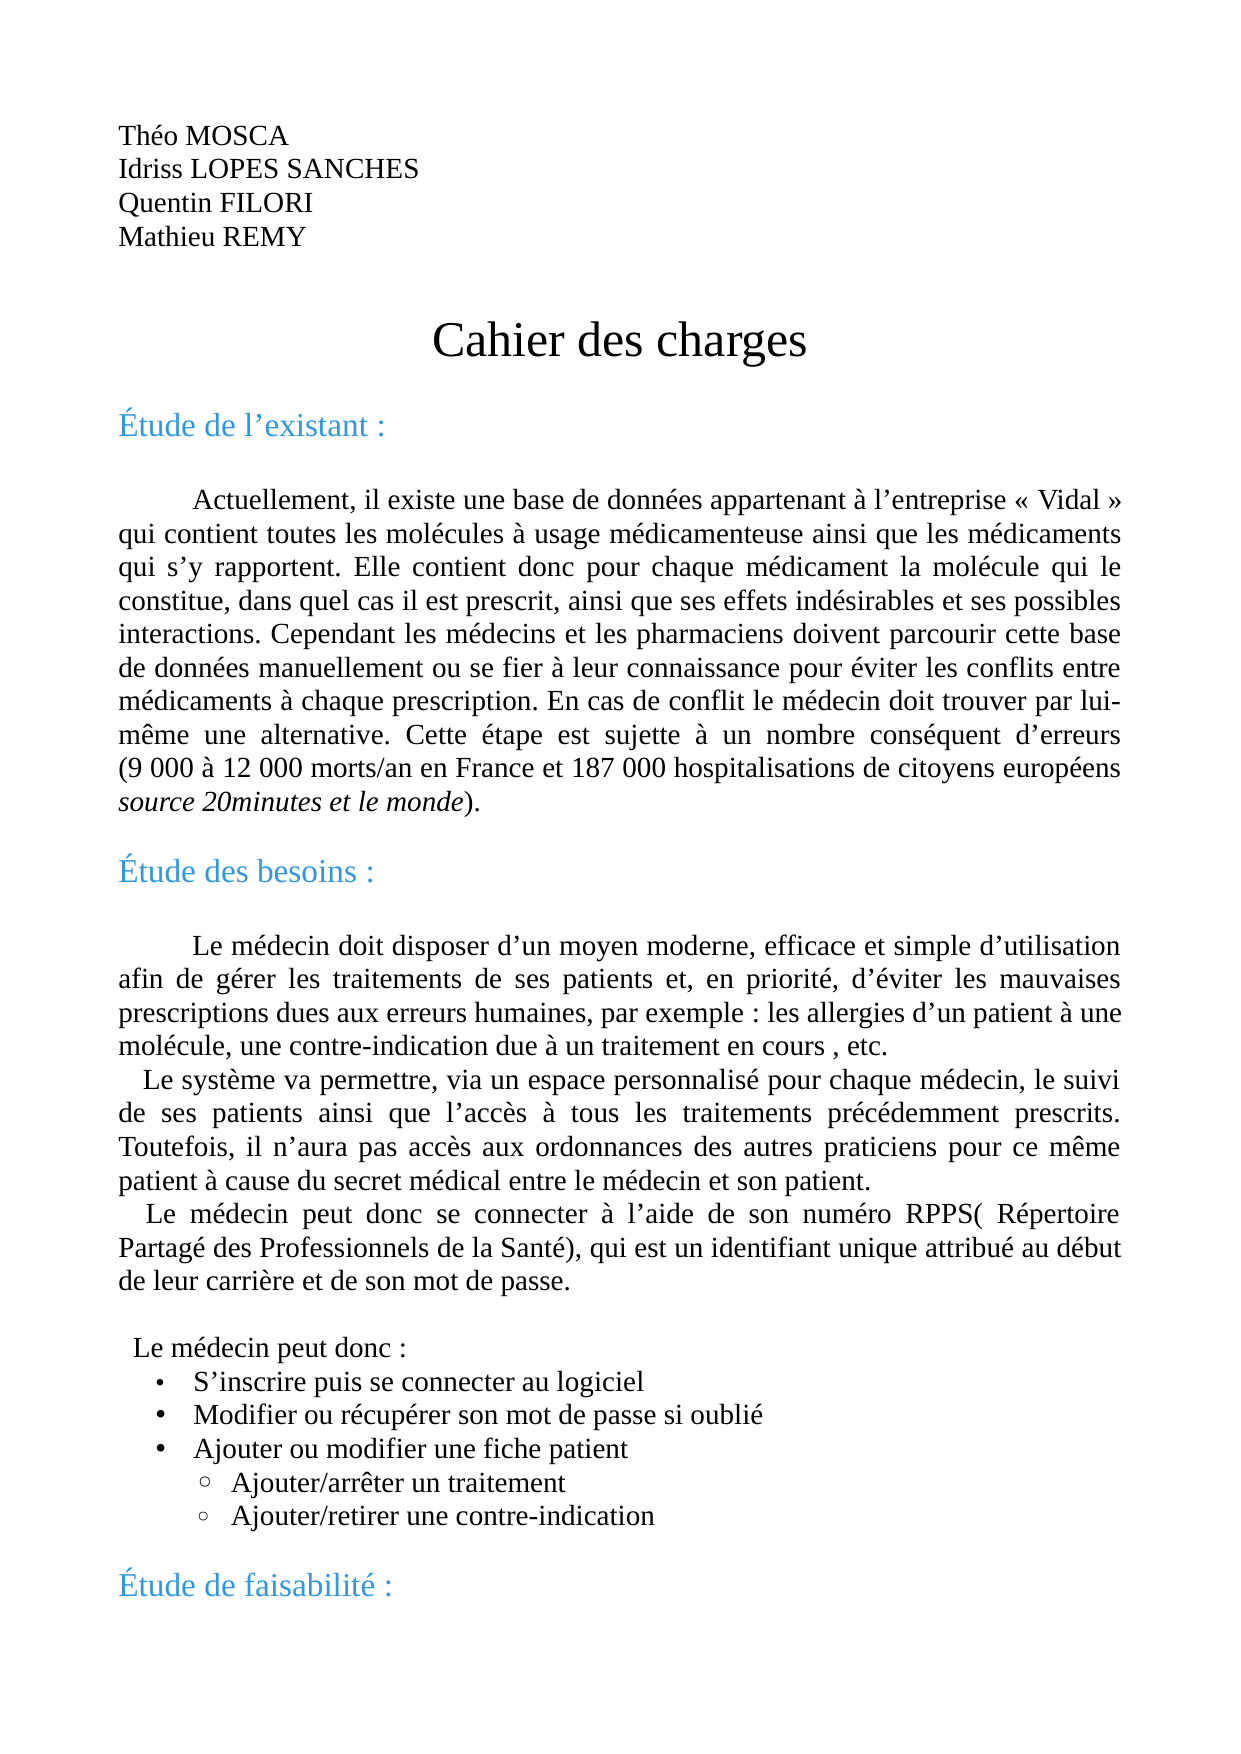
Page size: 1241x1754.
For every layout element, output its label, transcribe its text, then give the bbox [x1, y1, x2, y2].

text Le médecin peut donc : [118, 1330, 1122, 1364]
text Étude de l’existant : [118, 406, 1122, 444]
text Cahier des charges [118, 310, 1122, 367]
text Le système va permettre, via un espace personnalisé pour chaque médecin, le suivi de ses patients ainsi que l’accès à tous les traitements précédemment prescrits. Toutefois, il n’aura pas accès aux ordonnances des autres praticiens pour ce même patient à cause du secret médical entre le médecin et son patient. [118, 1062, 1122, 1196]
text Théo MOSCA [118, 118, 1122, 152]
list Ajouter ou modifier une fiche patient [156, 1431, 1122, 1465]
list Ajouter/retirer une contre-indication [193, 1498, 1122, 1532]
text Le médecin peut donc se connecter à l’aide de son numéro RPPS( Répertoire Partagé des Professionnels de la Santé), qui est un identifiant unique attribué au début de leur carrière et de son mot de passe. [118, 1196, 1122, 1297]
text Idriss LOPES SANCHES [118, 152, 1122, 185]
list Modifier ou récupérer son mot de passe si oublié [156, 1397, 1122, 1431]
text Actuellement, il existe une base de données appartenant à l’entreprise « Vidal » qui contient toutes les molécules à usage médicamenteuse ainsi que les médicaments qui s’y rapportent. Elle contient donc pour chaque médicament la molécule qui le constitue, dans quel cas il est prescrit, ainsi que ses effets indésirables et ses possibles interactions. Cependant les médecins et les pharmaciens doivent parcourir cette base de données manuellement ou se fier à leur connaissance pour éviter les conflits entre médicaments à chaque prescription. En cas de conflit le médecin doit trouver par lui-même une alternative. Cette étape est sujette à un nombre conséquent d’erreurs (9 000 à 12 000 morts/an en France et 187 000 hospitalisations de citoyens européens source 20minutes et le monde). [118, 482, 1122, 818]
list Ajouter/arrêter un traitement [193, 1465, 1122, 1498]
text Le médecin doit disposer d’un moyen moderne, efficace et simple d’utilisation afin de gérer les traitements de ses patients et, en priorité, d’éviter les mauvaises prescriptions dues aux erreurs humaines, par exemple : les allergies d’un patient à une molécule, une contre-indication due à un traitement en cours , etc. [118, 928, 1122, 1062]
text Étude de faisabilité : [118, 1566, 1122, 1604]
text Quentin FILORI [118, 185, 1122, 219]
text Mathieu REMY [118, 219, 1122, 252]
list S’inscrire puis se connecter au logiciel [156, 1364, 1122, 1397]
text Étude des besoins : [118, 851, 1122, 889]
